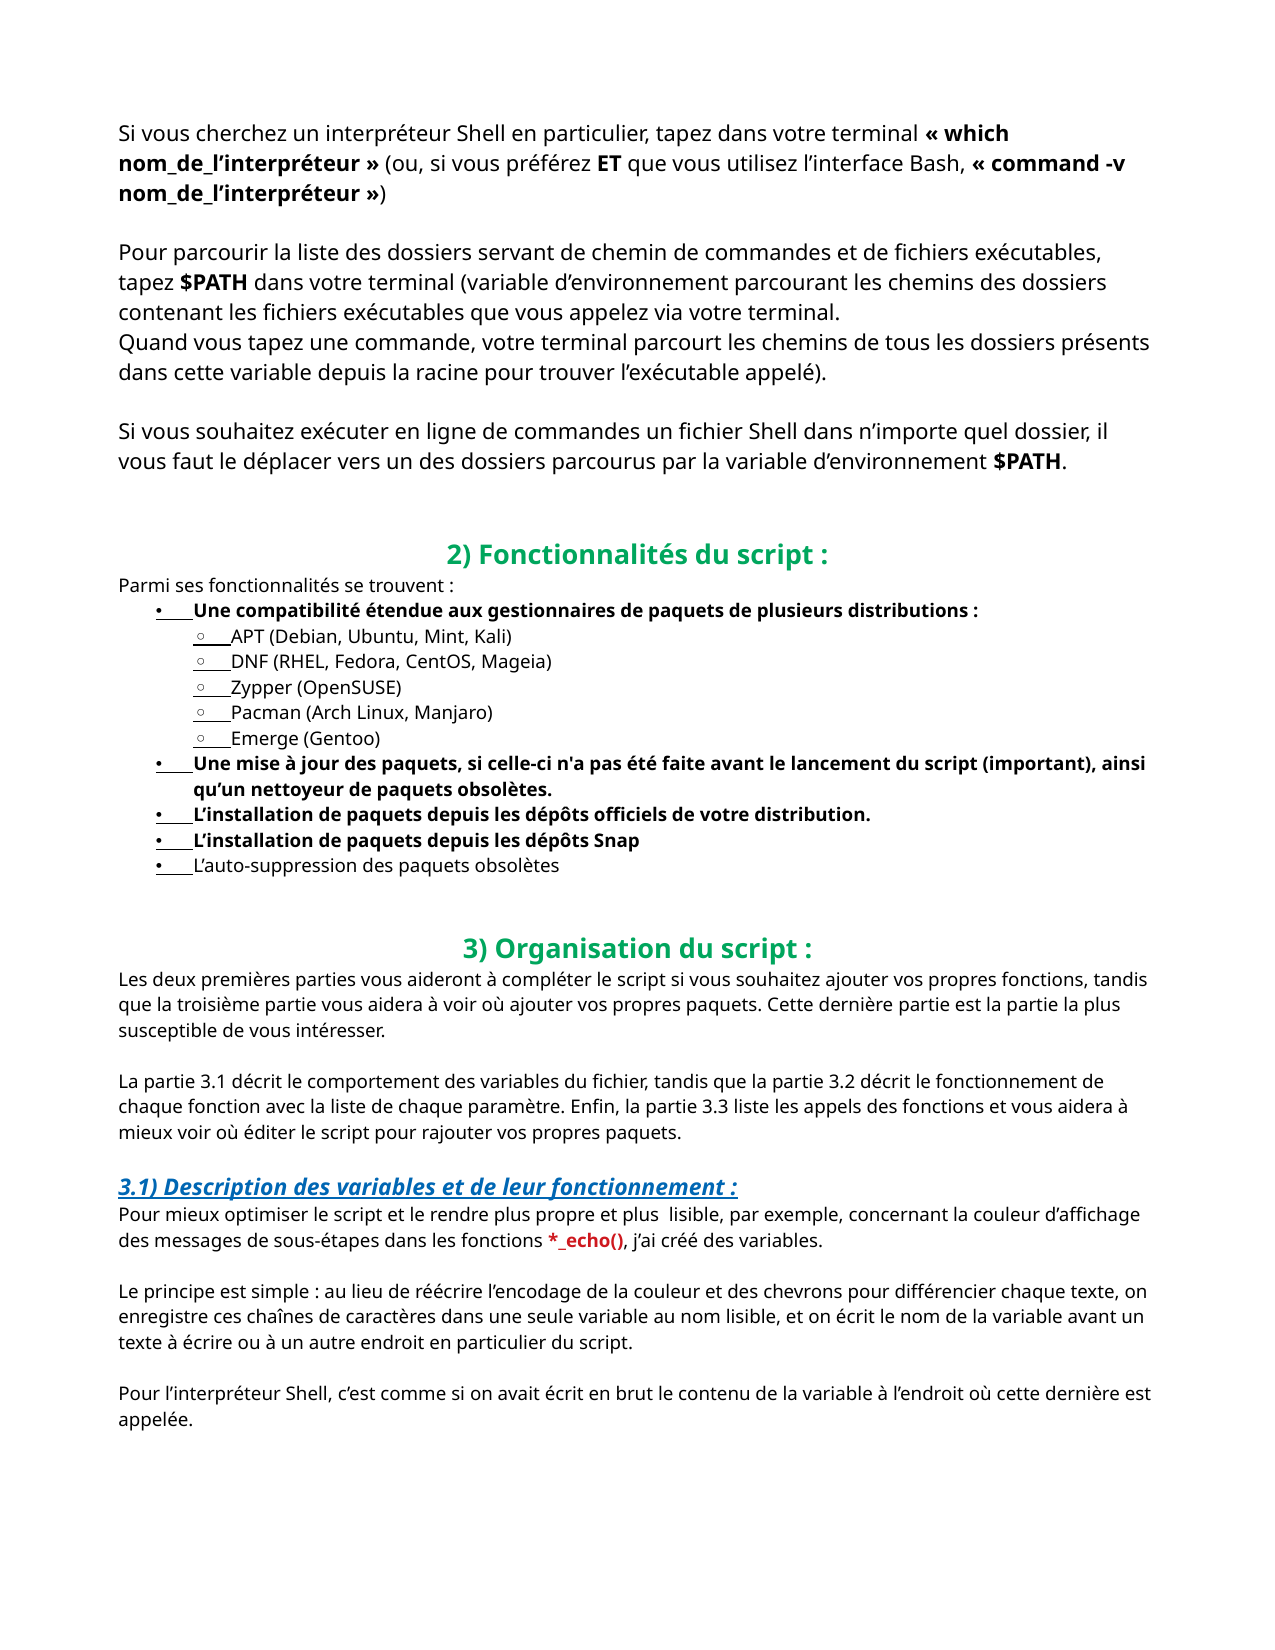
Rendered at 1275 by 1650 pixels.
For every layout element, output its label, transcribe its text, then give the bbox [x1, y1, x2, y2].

text Pour l’interpréteur Shell, c’est comme si on avait écrit en brut le contenu de la variable à l’endroit où cette dernière est appelée. [118, 1380, 1157, 1431]
text Les deux premières parties vous aideront à compléter le script si vous souhaitez ajouter vos propres fonctions, tandis que la troisième partie vous aidera à voir où ajouter vos propres paquets. Cette dernière partie est la partie la plus susceptible de vous intéresser. [118, 966, 1157, 1043]
list Une mise à jour des paquets, si celle-ci n'a pas été faite avant le lancement du script (important), ainsi qu’un nettoyeur de paquets obsolètes. [156, 751, 1157, 802]
text 3) Organisation du script : [118, 929, 1157, 966]
text Parmi ses fonctionnalités se trouvent : [118, 572, 1157, 598]
list L’installation de paquets depuis les dépôts officiels de votre distribution. [156, 802, 1157, 827]
text La partie 3.1 décrit le comportement des variables du fichier, tandis que la partie 3.2 décrit le fonctionnement de chaque fonction avec la liste de chaque paramètre. Enfin, la partie 3.3 liste les appels des fonctions et vous aidera à mieux voir où éditer le script pour rajouter vos propres paquets. [118, 1068, 1157, 1145]
text Pour parcourir la liste des dossiers servant de chemin de commandes et de fichiers exécutables, tapez $PATH dans votre terminal (variable d’environnement parcourant les chemins des dossiers contenant les fichiers exécutables que vous appelez via votre terminal. [118, 237, 1157, 327]
list APT (Debian, Ubuntu, Mint, Kali) [193, 623, 1157, 649]
text Quand vous tapez une commande, votre terminal parcourt les chemins de tous les dossiers présents dans cette variable depuis la racine pour trouver l’exécutable appelé). [118, 327, 1157, 386]
list Pacman (Arch Linux, Manjaro) [193, 700, 1157, 725]
text 2) Fonctionnalités du script : [118, 535, 1157, 572]
text Pour mieux optimiser le script et le rendre plus propre et plus lisible, par exemple, concernant la couleur d’affichage des messages de sous-étapes dans les fonctions *_echo(), j’ai créé des variables. [118, 1202, 1157, 1253]
text Si vous cherchez un interpréteur Shell en particulier, tapez dans votre terminal « which nom_de_l’interpréteur » (ou, si vous préférez ET que vous utilisez l’interface Bash, « command -v nom_de_l’interpréteur ») [118, 118, 1157, 207]
text Le principe est simple : au lieu de réécrire l’encodage de la couleur et des chevrons pour différencier chaque texte, on enregistre ces chaînes de caractères dans une seule variable au nom lisible, et on écrit le nom de la variable avant un texte à écrire ou à un autre endroit en particulier du script. [118, 1278, 1157, 1355]
list L’installation de paquets depuis les dépôts Snap [156, 827, 1157, 853]
list DNF (RHEL, Fedora, CentOS, Mageia) [193, 649, 1157, 674]
list Une compatibilité étendue aux gestionnaires de paquets de plusieurs distributions : [156, 598, 1157, 623]
text Si vous souhaitez exécuter en ligne de commandes un fichier Shell dans n’importe quel dossier, il vous faut le déplacer vers un des dossiers parcourus par la variable d’environnement $PATH. [118, 416, 1157, 476]
list Zypper (OpenSUSE) [193, 674, 1157, 700]
text 3.1) Description des variables et de leur fonctionnement : [118, 1170, 1157, 1202]
list Emerge (Gentoo) [193, 725, 1157, 751]
list L’auto-suppression des paquets obsolètes [156, 853, 1157, 878]
